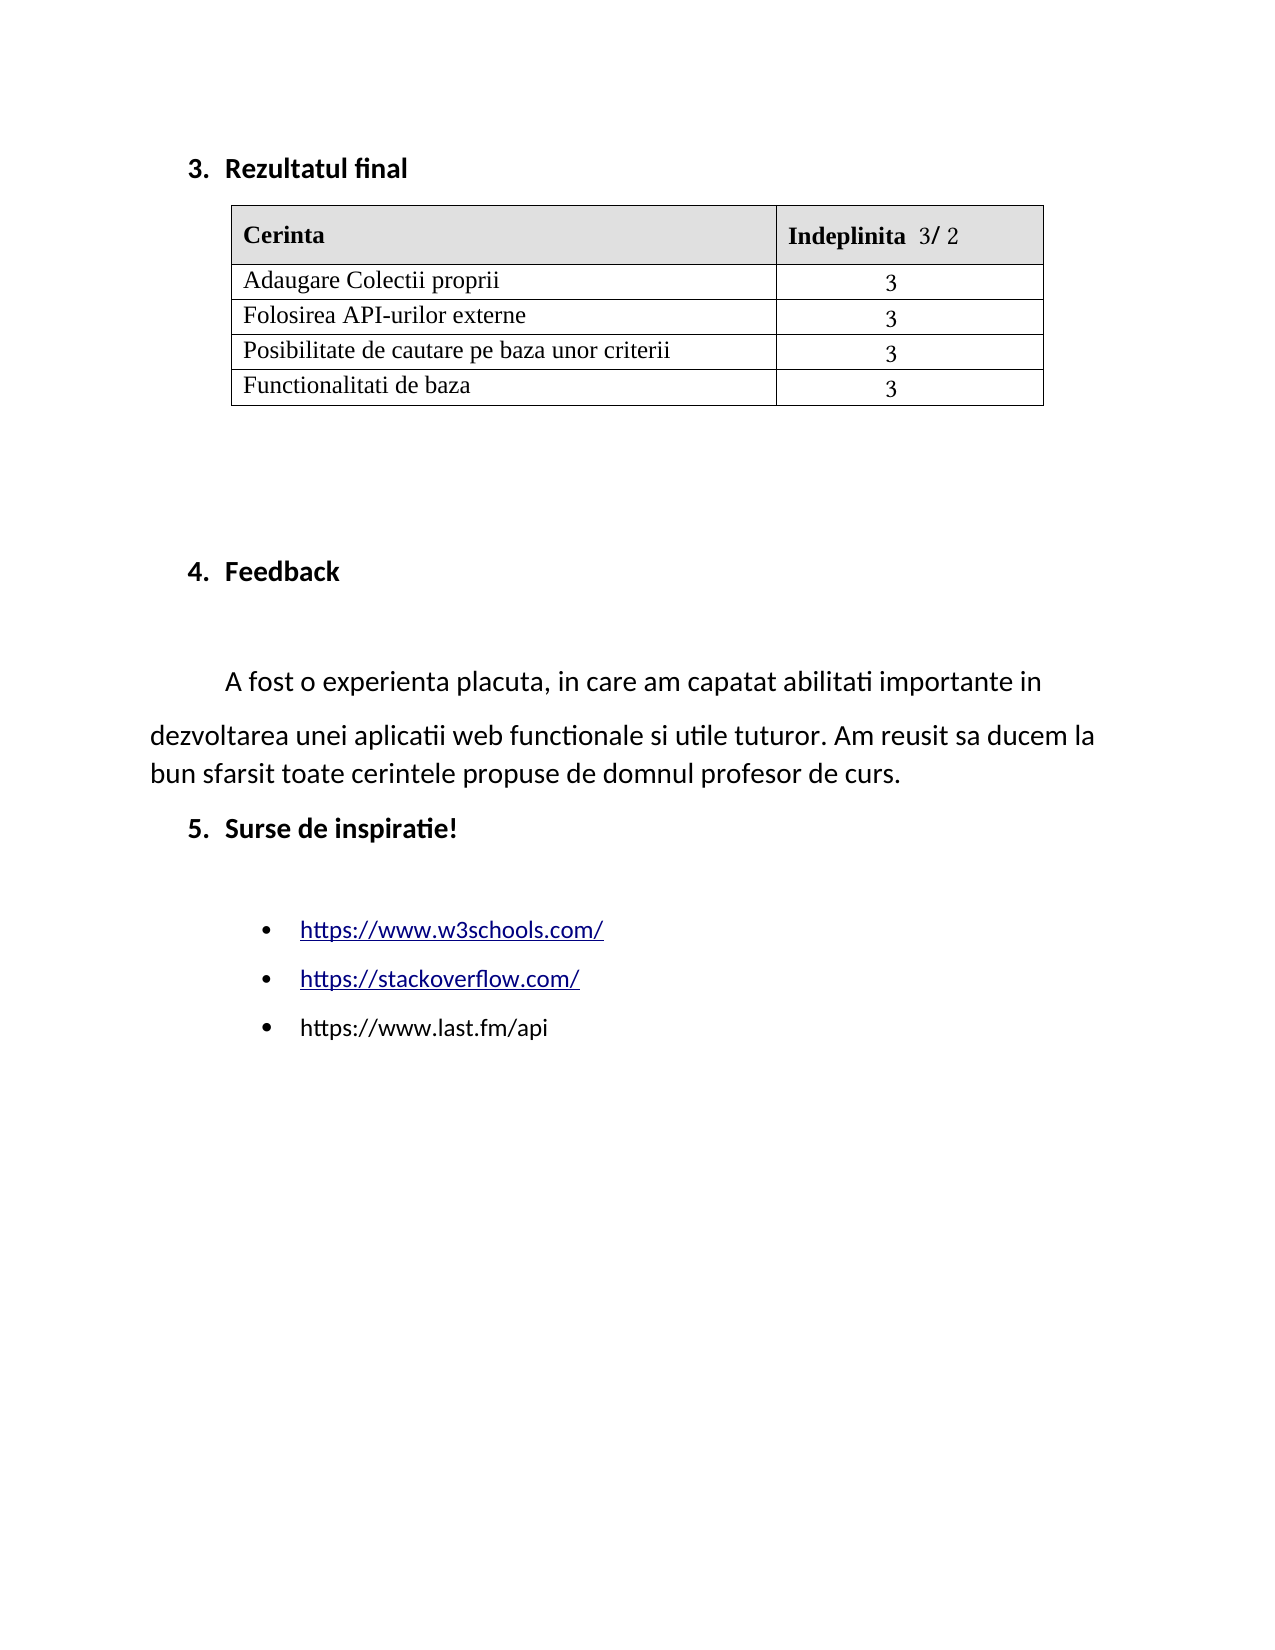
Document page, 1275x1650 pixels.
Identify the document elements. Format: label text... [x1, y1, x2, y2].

table_cell Adaugare Colectii proprii [232, 265, 776, 299]
list https://www.w3schools.com/ [262, 914, 1125, 944]
table_header Cerinta [232, 206, 776, 264]
table_cell Folosirea API-urilor externe [232, 300, 776, 334]
table_cell Functionalitati de baza [232, 370, 776, 404]
table_cell  [777, 265, 1043, 299]
list https://www.last.fm/api [262, 1012, 1125, 1042]
text dezvoltarea unei aplicatii web functionale si utile tuturor. Am reusit sa ducem la bun sfarsit toate cerintele propuse de domnul profesor de curs. [150, 717, 1125, 791]
table_cell  [777, 370, 1043, 404]
table_cell  [777, 300, 1043, 334]
list Rezultatul final [187, 150, 1125, 186]
list Surse de inspiratie! [187, 810, 1125, 846]
list Feedback [187, 553, 1125, 589]
list A fost o experienta placuta, in care am capatat abilitati importante in [225, 663, 1125, 698]
list https://stackoverflow.com/ [262, 963, 1125, 993]
table_cell Posibilitate de cautare pe baza unor criterii [232, 335, 776, 369]
table_header Indeplinita /  [777, 206, 1043, 264]
table_cell  [777, 335, 1043, 369]
